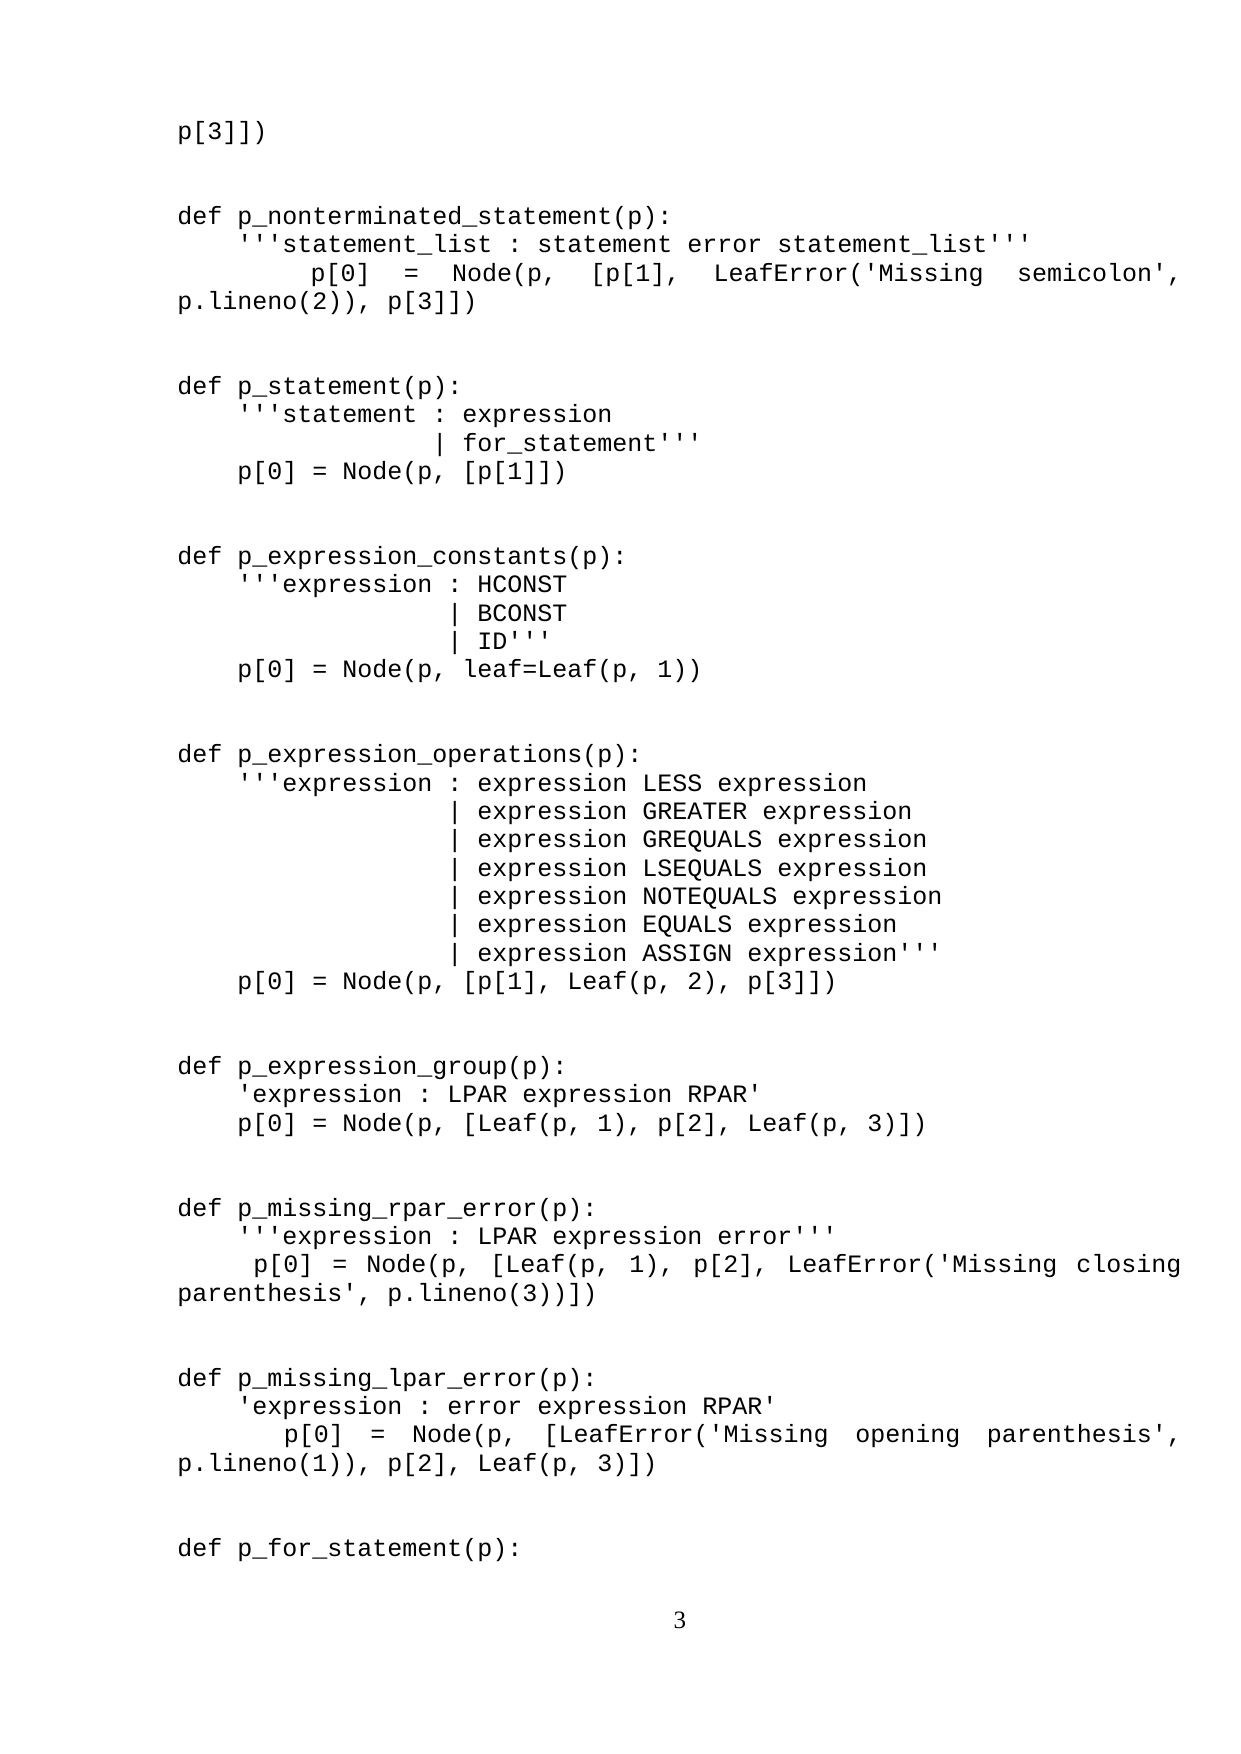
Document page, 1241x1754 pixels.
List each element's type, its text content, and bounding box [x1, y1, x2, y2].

text | expression GREQUALS expression [177, 827, 1182, 855]
text | ID''' [177, 628, 1182, 657]
text '''expression : HCONST [177, 572, 1182, 600]
text p[0] = Node(p, [p[1], LeafError('Missing semicolon', p.lineno(2)), p[3]]) [177, 260, 1182, 317]
text def p_missing_rpar_error(p): [177, 1195, 1182, 1223]
text p[0] = Node(p, [p[1], Leaf(p, 2), p[3]]) [177, 968, 1182, 997]
text p[0] = Node(p, [Leaf(p, 1), p[2], Leaf(p, 3)]) [177, 1110, 1182, 1138]
text p[0] = Node(p, [p[1]]) [177, 458, 1182, 487]
text p[0] = Node(p, [LeafError('Missing opening parenthesis', p.lineno(1)), p[2], Leaf(p, 3)]) [177, 1422, 1182, 1478]
text 'expression : LPAR expression RPAR' [177, 1082, 1182, 1110]
text | expression NOTEQUALS expression [177, 883, 1182, 912]
text | expression GREATER expression [177, 798, 1182, 827]
text def p_expression_group(p): [177, 1053, 1182, 1082]
text def p_nonterminated_statement(p): [177, 203, 1182, 232]
text | expression EQUALS expression [177, 912, 1182, 940]
text 'expression : error expression RPAR' [177, 1393, 1182, 1422]
text '''statement_list : statement error statement_list''' [177, 232, 1182, 260]
text def p_for_statement(p): [177, 1535, 1182, 1563]
text '''statement : expression [177, 402, 1182, 430]
text p[0] = Node(p, [Leaf(p, 1), p[2], LeafError('Missing closing parenthesis', p.lineno(3))]) [177, 1252, 1182, 1308]
text def p_statement(p): [177, 373, 1182, 402]
text '''expression : LPAR expression error''' [177, 1223, 1182, 1252]
text p[3]]) [177, 118, 1182, 147]
text | for_statement''' [177, 430, 1182, 458]
text '''expression : expression LESS expression [177, 770, 1182, 798]
text | BCONST [177, 600, 1182, 628]
text p[0] = Node(p, leaf=Leaf(p, 1)) [177, 657, 1182, 685]
text def p_expression_operations(p): [177, 742, 1182, 770]
text | expression LSEQUALS expression [177, 855, 1182, 883]
text def p_expression_constants(p): [177, 543, 1182, 572]
text | expression ASSIGN expression''' [177, 940, 1182, 968]
text def p_missing_lpar_error(p): [177, 1365, 1182, 1393]
